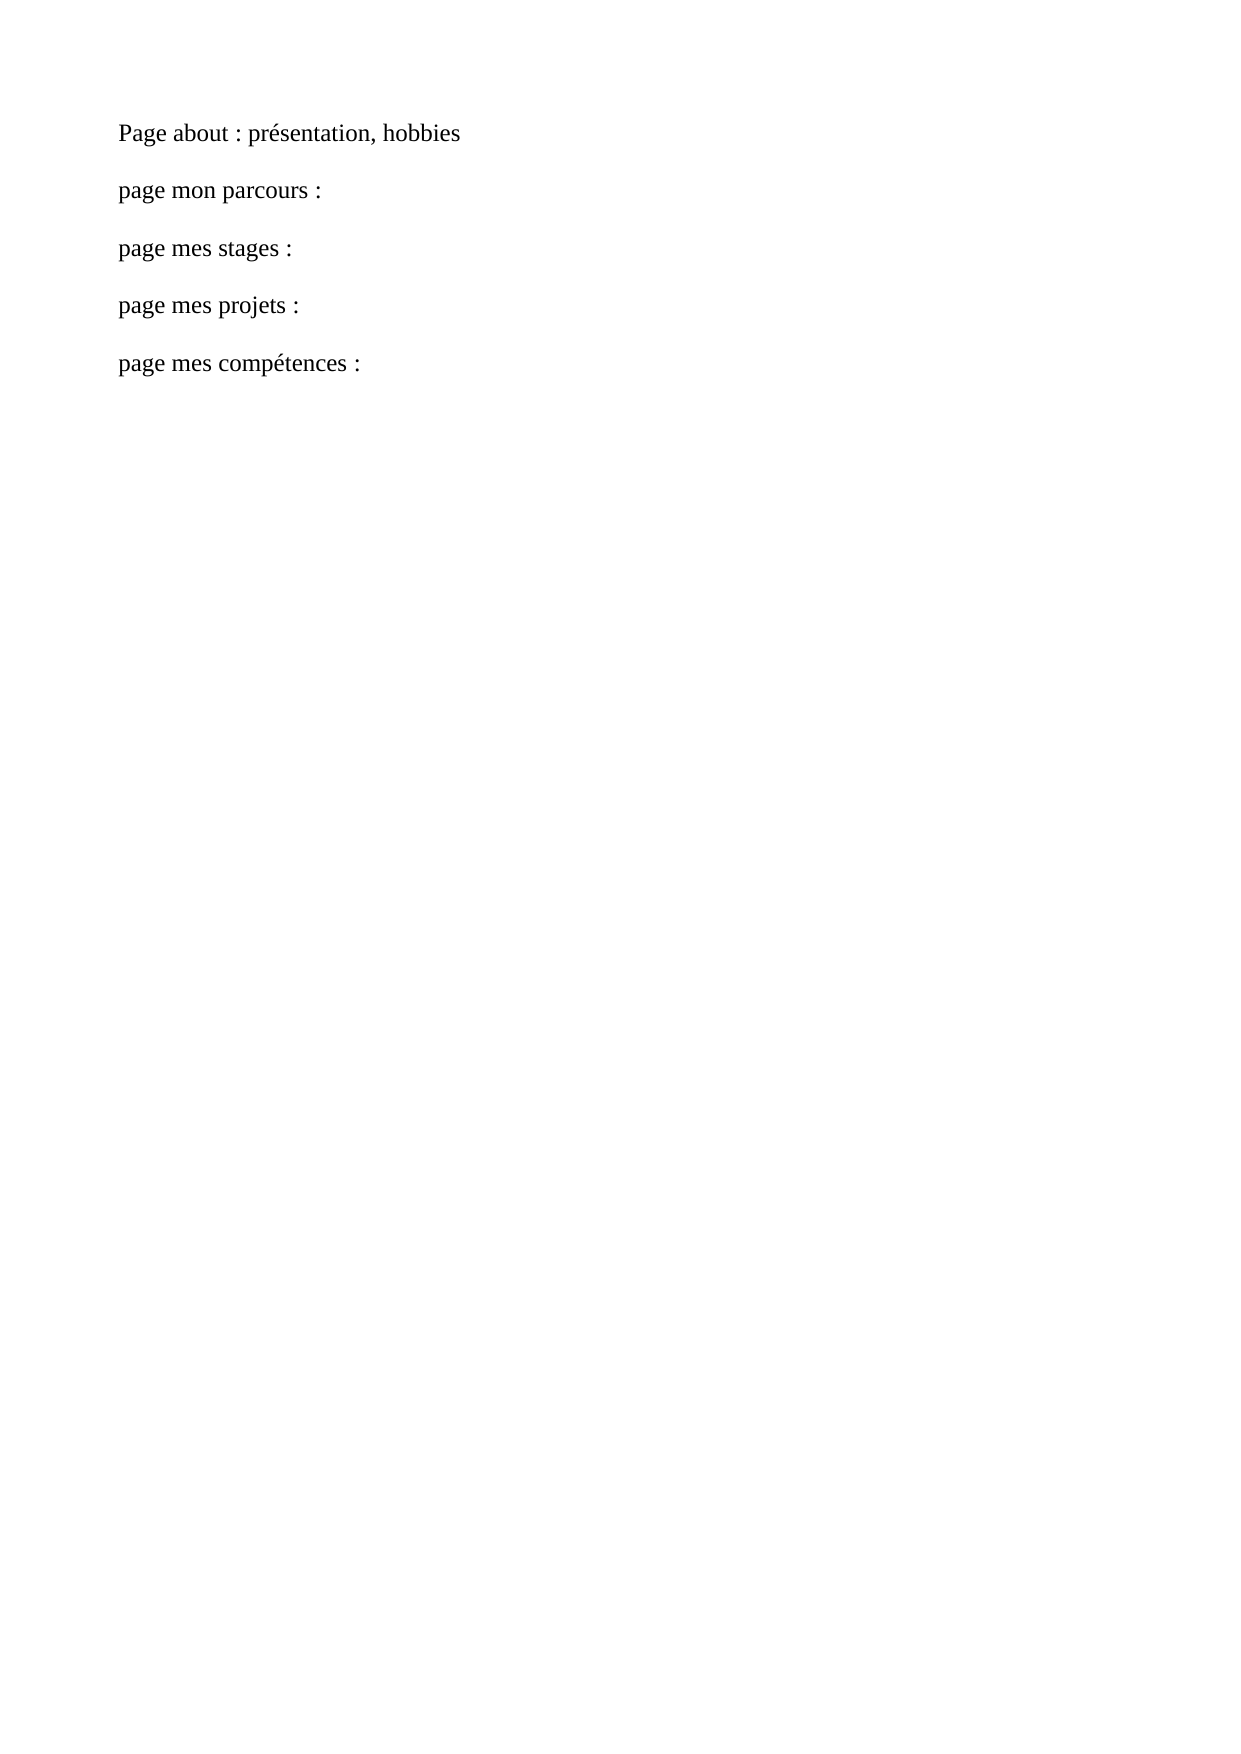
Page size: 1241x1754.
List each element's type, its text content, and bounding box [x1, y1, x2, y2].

text page mes stages : [118, 233, 1122, 262]
text Page about : présentation, hobbies [118, 118, 1122, 147]
text page mes compétences : [118, 348, 1122, 377]
text page mon parcours : [118, 176, 1122, 204]
text page mes projets : [118, 291, 1122, 319]
